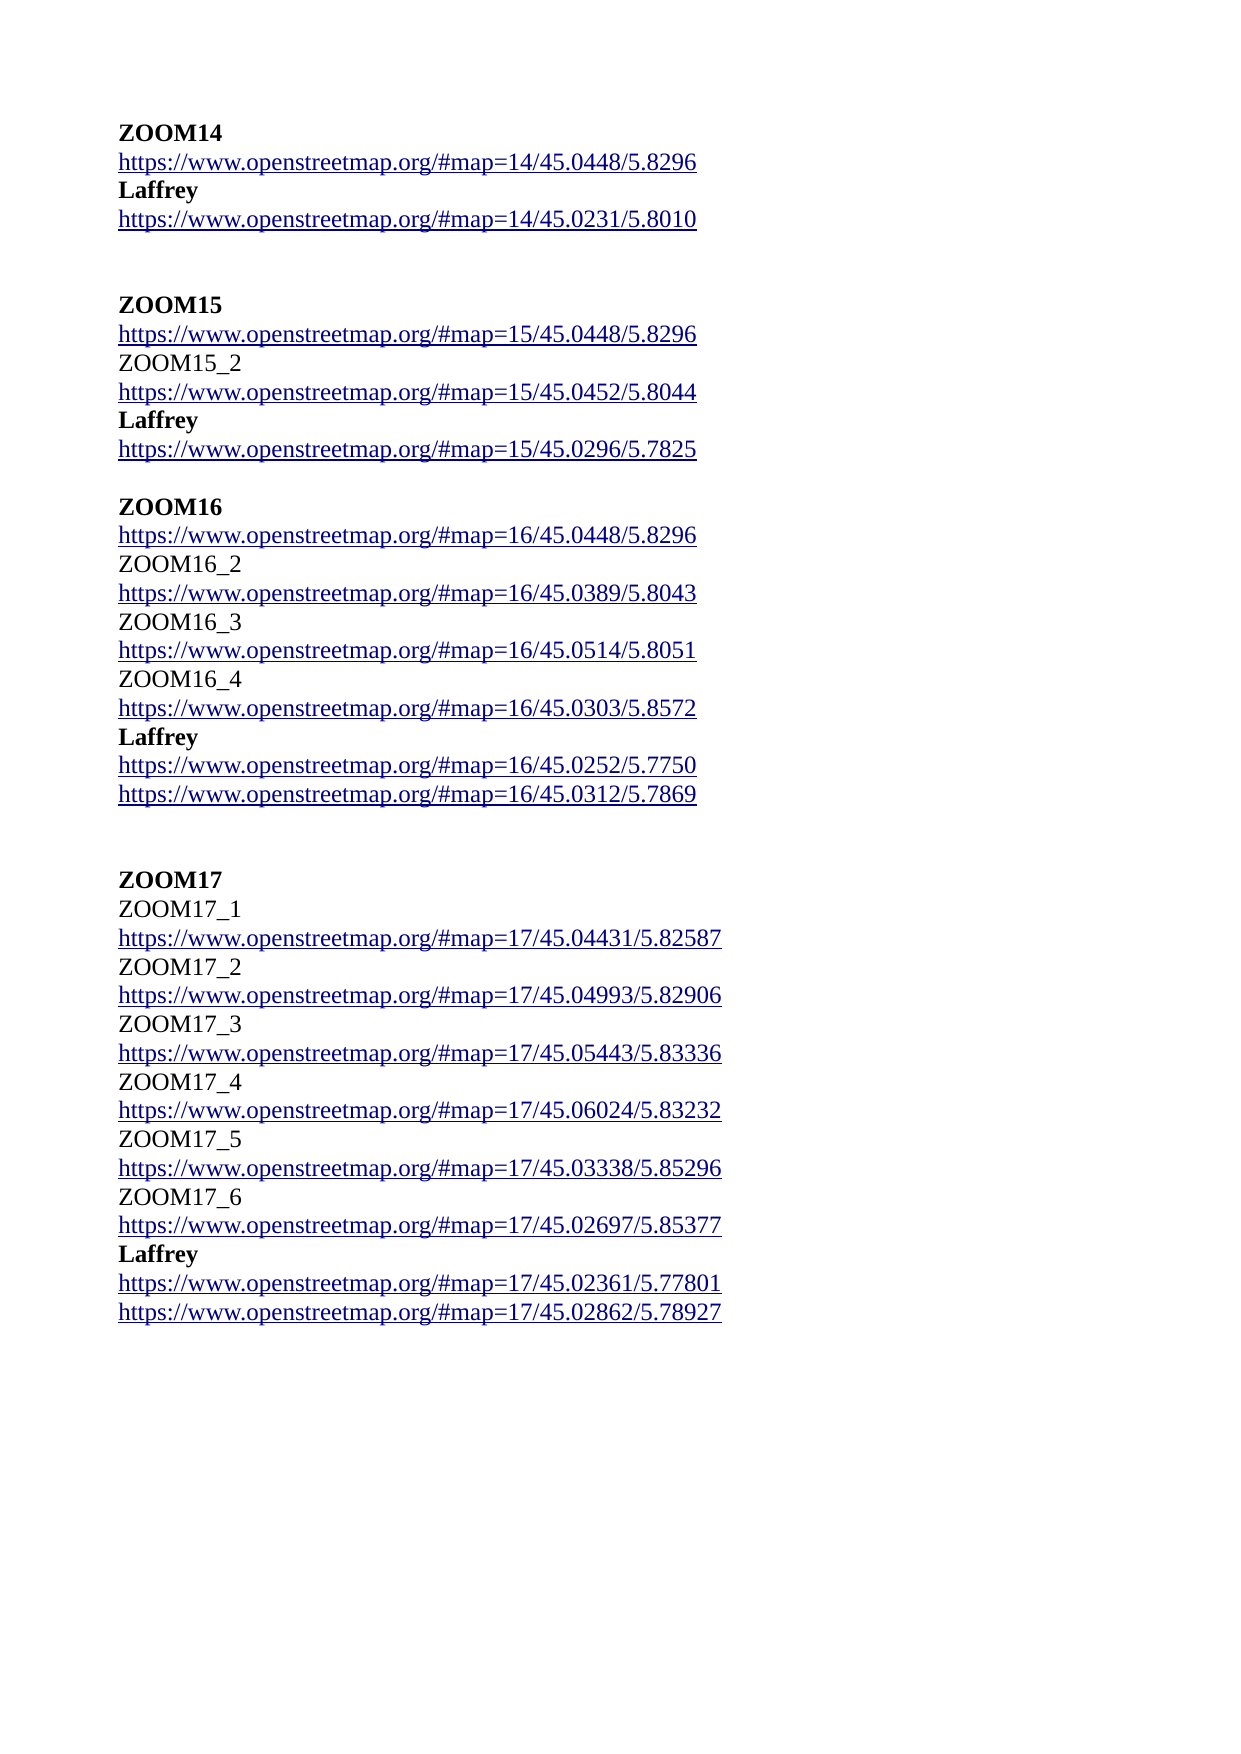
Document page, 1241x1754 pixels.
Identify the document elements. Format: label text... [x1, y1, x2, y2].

text https://www.openstreetmap.org/#map=17/45.02361/5.77801 [118, 1268, 1122, 1297]
text https://www.openstreetmap.org/#map=16/45.0312/5.7869 [118, 779, 1122, 808]
text ZOOM15 https://www.openstreetmap.org/#map=15/45.0448/5.8296 [118, 233, 1122, 348]
text https://www.openstreetmap.org/#map=16/45.0448/5.8296 [118, 521, 1122, 549]
text https://www.openstreetmap.org/#map=16/45.0389/5.8043 ZOOM16_3 https://www.openstreetmap.org/#map=16/45.0514/5.8051 ZOOM16_4 [118, 578, 1122, 693]
text https://www.openstreetmap.org/#map=16/45.0303/5.8572 Laffrey https://www.openstreetmap.org/#map=16/45.0252/5.7750 [118, 693, 1122, 779]
text https://www.openstreetmap.org/#map=17/45.04431/5.82587 ZOOM17_2 https://www.openstreetmap.org/#map=17/45.04993/5.82906 ZOOM17_3 https://www.openstreetmap.org/#map=17/45.05443/5.83336 ZOOM17_4 https://www.openstreetmap.org/#map=17/45.06024/5.83232 ZOOM17_5 [118, 923, 1122, 1153]
text https://www.openstreetmap.org/#map=15/45.0452/5.8044 Laffrey https://www.openstreetmap.org/#map=15/45.0296/5.7825 [118, 377, 1122, 463]
text ZOOM16 [118, 492, 1122, 521]
text https://www.openstreetmap.org/#map=17/45.03338/5.85296 ZOOM17_6 https://www.openstreetmap.org/#map=17/45.02697/5.85377 Laffrey [118, 1153, 1122, 1268]
text ZOOM16_2 [118, 549, 1122, 578]
text ZOOM17 [118, 866, 1122, 894]
text ZOOM14 https://www.openstreetmap.org/#map=14/45.0448/5.8296 Laffrey https://www.openstreetmap.org/#map=14/45.0231/5.8010 [118, 118, 1122, 233]
text ZOOM17_1 [118, 894, 1122, 923]
text https://www.openstreetmap.org/#map=17/45.02862/5.78927 [118, 1297, 1122, 1326]
text ZOOM15_2 [118, 348, 1122, 377]
